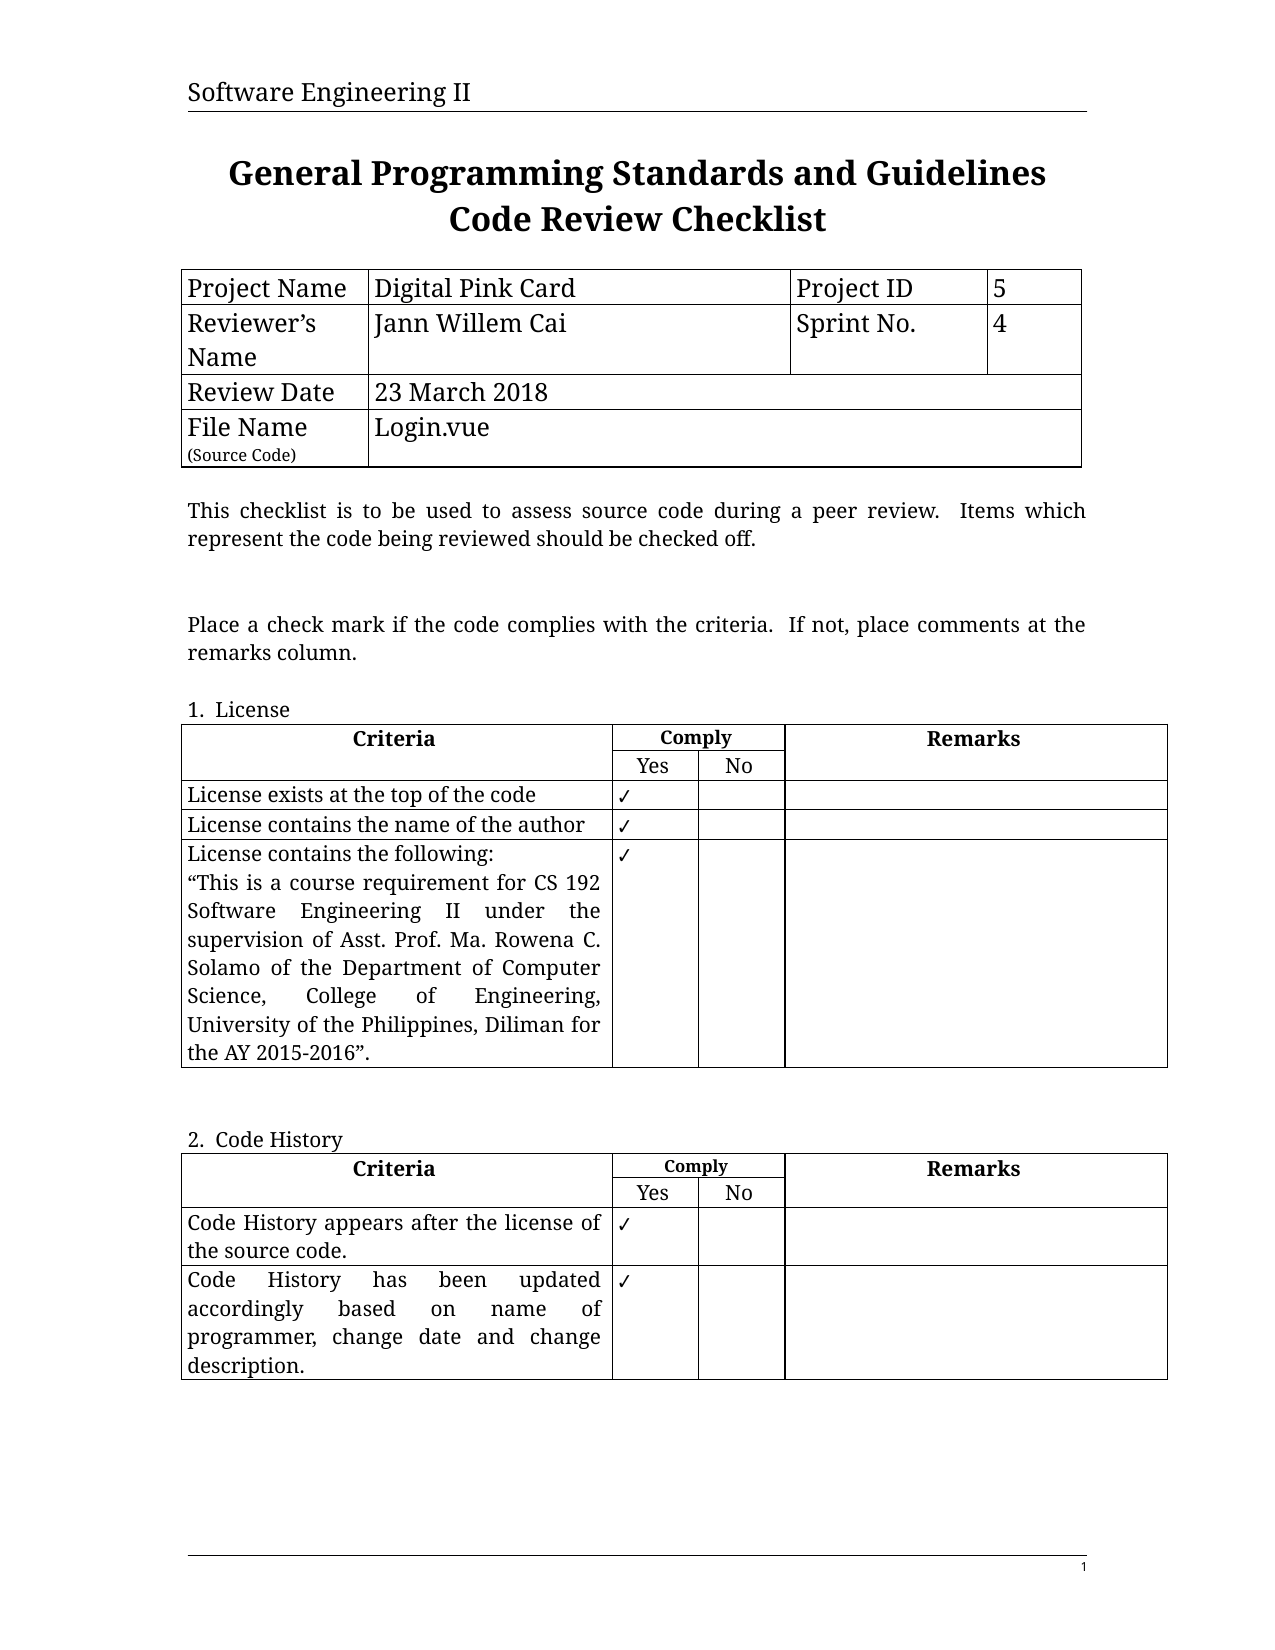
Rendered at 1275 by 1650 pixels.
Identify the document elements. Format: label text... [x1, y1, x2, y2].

table_header Comply [613, 1154, 784, 1177]
table_cell [786, 810, 1167, 838]
table_cell ✔ [613, 781, 698, 809]
table_cell [699, 781, 784, 809]
table_cell [699, 1266, 784, 1379]
table_cell License contains the name of the author [182, 810, 612, 838]
table_cell License exists at the top of the code [182, 781, 612, 809]
table_cell [786, 1208, 1167, 1264]
text 2. Code History [187, 1125, 1087, 1153]
table_header Project Name [182, 270, 368, 304]
table_cell ✔ [613, 1208, 698, 1264]
text 1. License [187, 695, 1087, 723]
table_cell Sprint No. [791, 305, 987, 373]
table_header Criteria [182, 725, 612, 779]
table_header Digital Pink Card [369, 270, 790, 304]
table_header Remarks [786, 1154, 1167, 1207]
table_cell ✔ [613, 810, 698, 838]
table_cell [786, 1266, 1167, 1379]
table_cell Yes [613, 1178, 698, 1207]
table_cell Review Date [182, 375, 368, 409]
table_cell [699, 840, 784, 1067]
table_cell [699, 810, 784, 838]
table_cell License contains the following: “This is a course requirement for CS 192 Software Engineering II under the supervision of Asst. Prof. Ma. Rowena C. Solamo of the Department of Computer Science, College of Engineering, University of the Philippines, Diliman for the AY 2015-2016”. [182, 840, 612, 1067]
table_cell 23 March 2018 [369, 375, 1081, 409]
table_cell [699, 1208, 784, 1264]
table_cell Reviewer’s Name [182, 305, 368, 373]
table_cell Jann Willem Cai [369, 305, 790, 373]
table_header 5 [988, 270, 1081, 304]
table_header Criteria [182, 1154, 612, 1207]
table_cell File Name (Source Code) [182, 410, 368, 466]
table_header Comply [613, 725, 784, 750]
table_cell Code History has been updated accordingly based on name of programmer, change date and change description. [182, 1266, 612, 1379]
table_cell No [699, 751, 784, 779]
table_cell No [699, 1178, 784, 1207]
table_cell Code History appears after the license of the source code. [182, 1208, 612, 1264]
table_cell Login.vue [369, 410, 1081, 466]
table_header Remarks [786, 725, 1167, 779]
text This checklist is to be used to assess source code during a peer review. Items which represent the code being reviewed should be checked off. [187, 496, 1087, 553]
text Place a check mark if the code complies with the criteria. If not, place comments at the remarks column. [187, 610, 1087, 667]
table_cell [786, 781, 1167, 809]
text General Programming Standards and Guidelines Code Review Checklist [187, 150, 1087, 241]
table_header Project ID [791, 270, 987, 304]
table_cell [786, 840, 1167, 1067]
table_cell Yes [613, 751, 698, 779]
table_cell ✔ [613, 1266, 698, 1379]
table_cell 4 [988, 305, 1081, 373]
table_cell ✔ [613, 840, 698, 1067]
